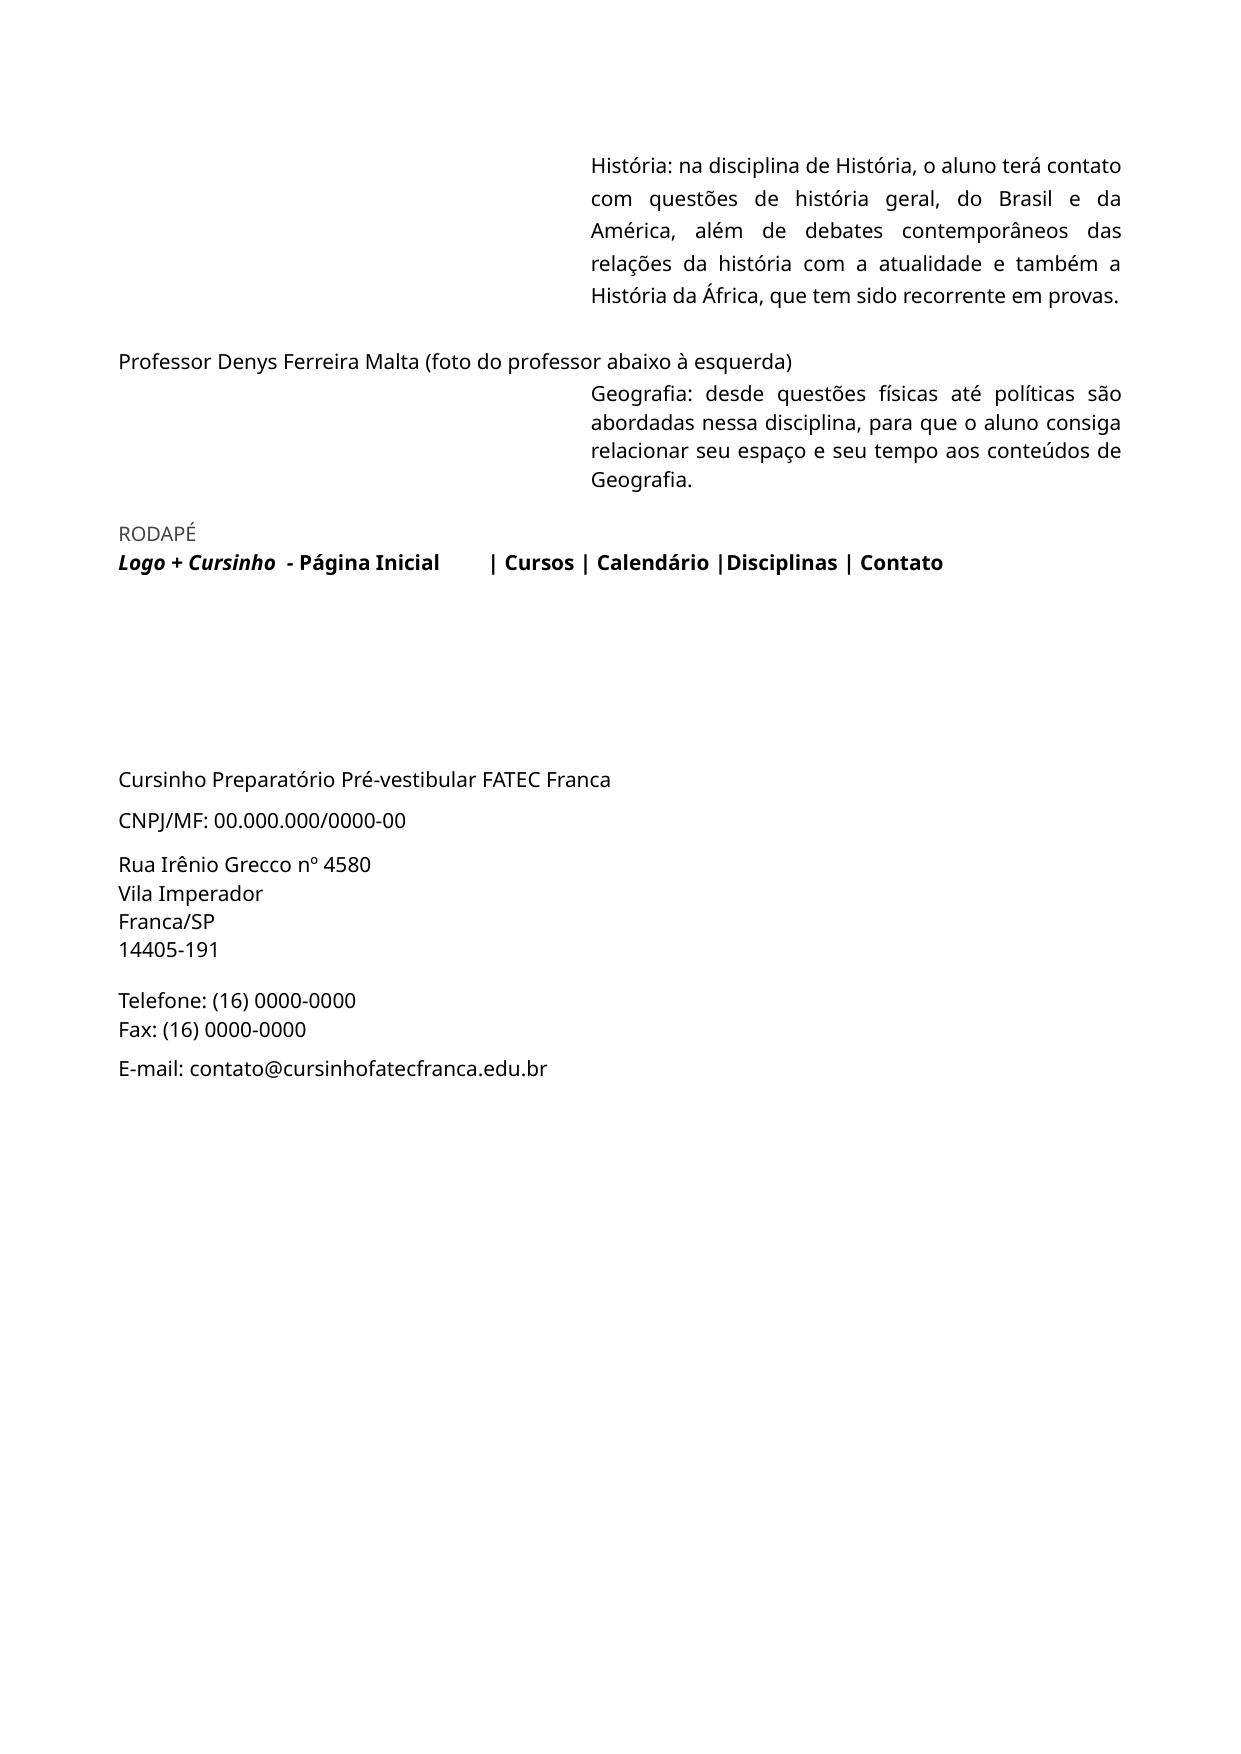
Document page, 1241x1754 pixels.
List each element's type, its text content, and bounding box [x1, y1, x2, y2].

text Professor Denys Ferreira Malta (foto do professor abaixo à esquerda) [118, 347, 1122, 375]
text E-mail: contato@cursinhofatecfranca.edu.br [118, 1054, 1122, 1083]
text História: na disciplina de História, o aluno terá contato com questões de história geral, do Brasil e da América, além de debates contemporâneos das relações da história com a atualidade e também a História da África, que tem sido recorrente em provas. [591, 151, 1122, 310]
subtitle Cursinho Preparatório Pré-vestibular FATEC Franca [118, 765, 1122, 794]
text CNPJ/MF: 00.000.000/0000-00 [118, 806, 1122, 835]
text Geografia: desde questões físicas até políticas são abordadas nessa disciplina, para que o aluno consiga relacionar seu espaço e seu tempo aos conteúdos de Geografia. [591, 379, 1122, 493]
text Logo + Cursinho - Página Inicial | Cursos | Calendário |Disciplinas | Contato [118, 548, 1122, 576]
text Telefone: (16) 0000-0000 Fax: (16) 0000-0000 [118, 986, 1122, 1043]
text RODAPÉ [118, 520, 1122, 548]
text Rua Irênio Grecco nº 4580 Vila Imperador Franca/SP 14405-191 [118, 850, 1122, 964]
